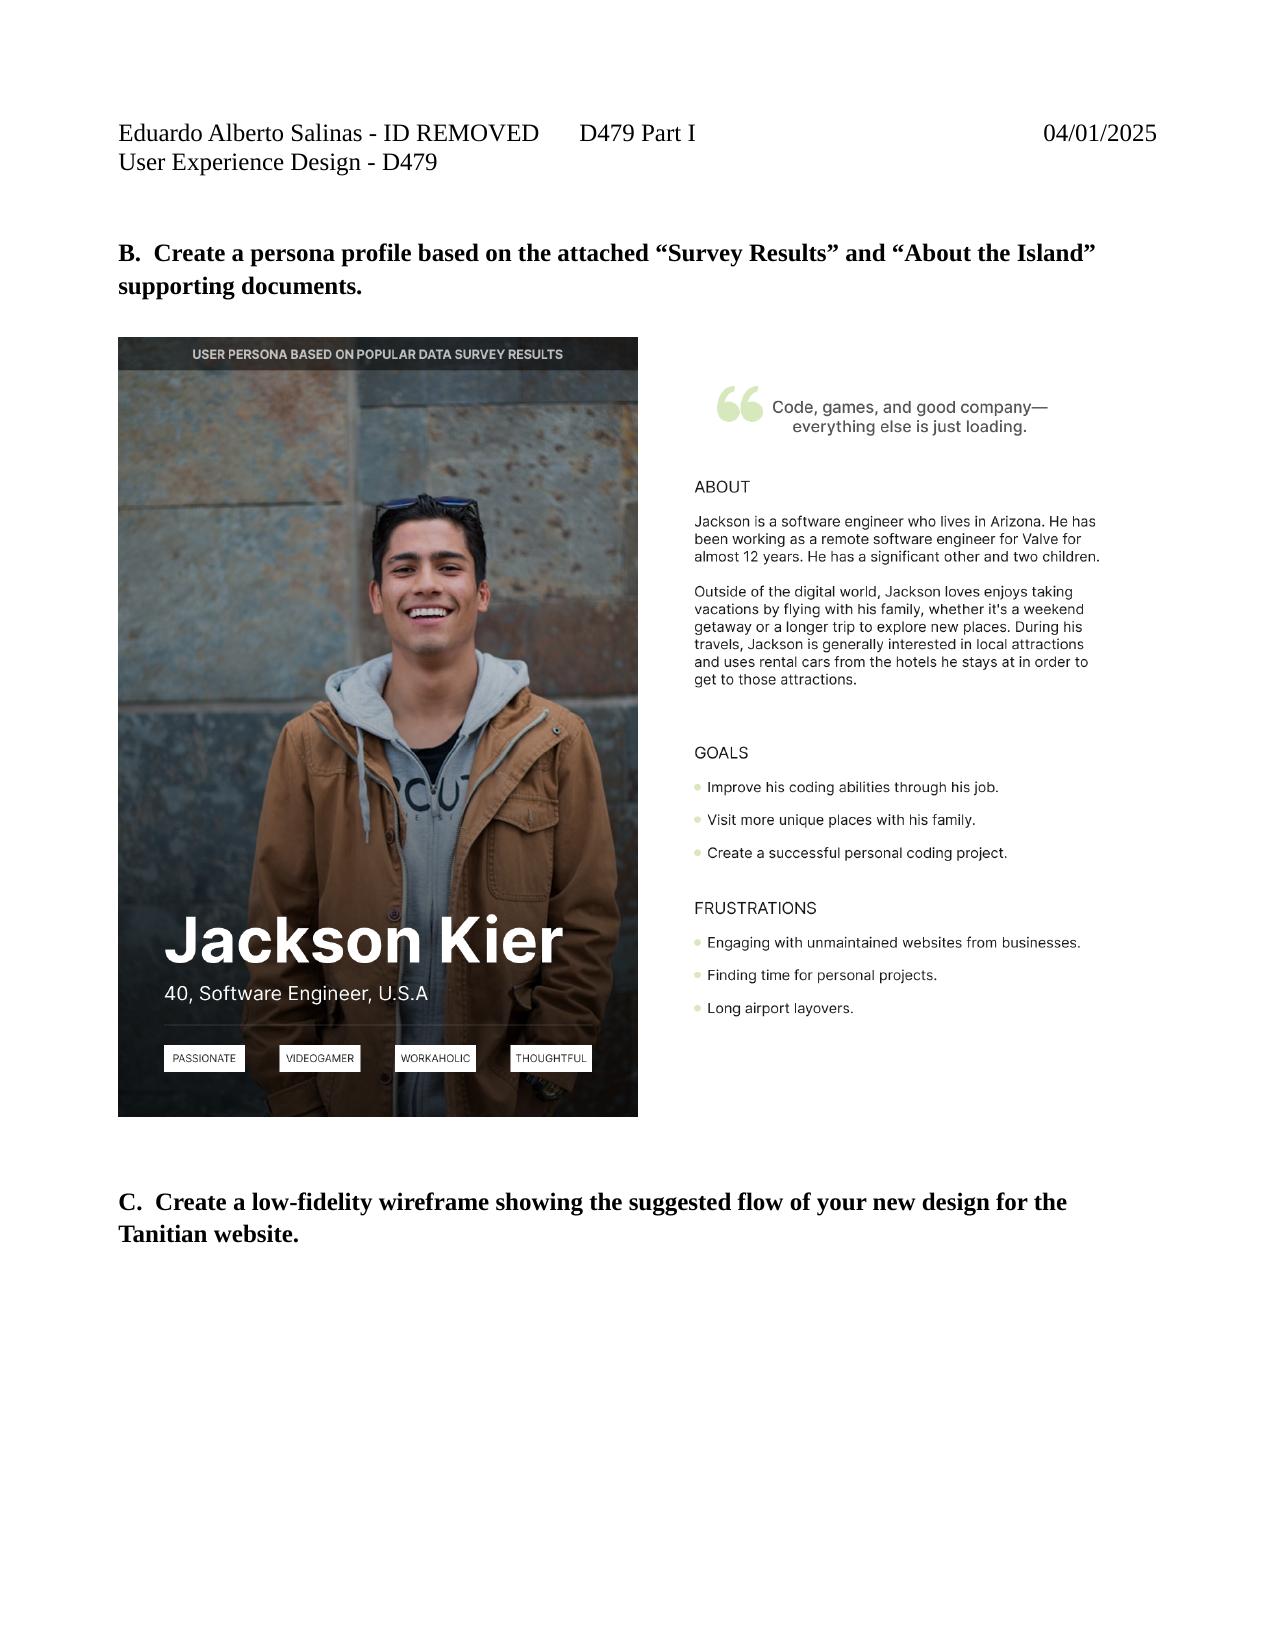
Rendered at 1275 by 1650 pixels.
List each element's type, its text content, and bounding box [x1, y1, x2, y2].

text C. Create a low-fidelity wireframe showing the suggested flow of your new design for the Tanitian website. [118, 1187, 1157, 1248]
picture [118, 337, 1157, 1117]
text B. Create a persona profile based on the attached “Survey Results” and “About the Island” supporting documents. [118, 238, 1157, 300]
